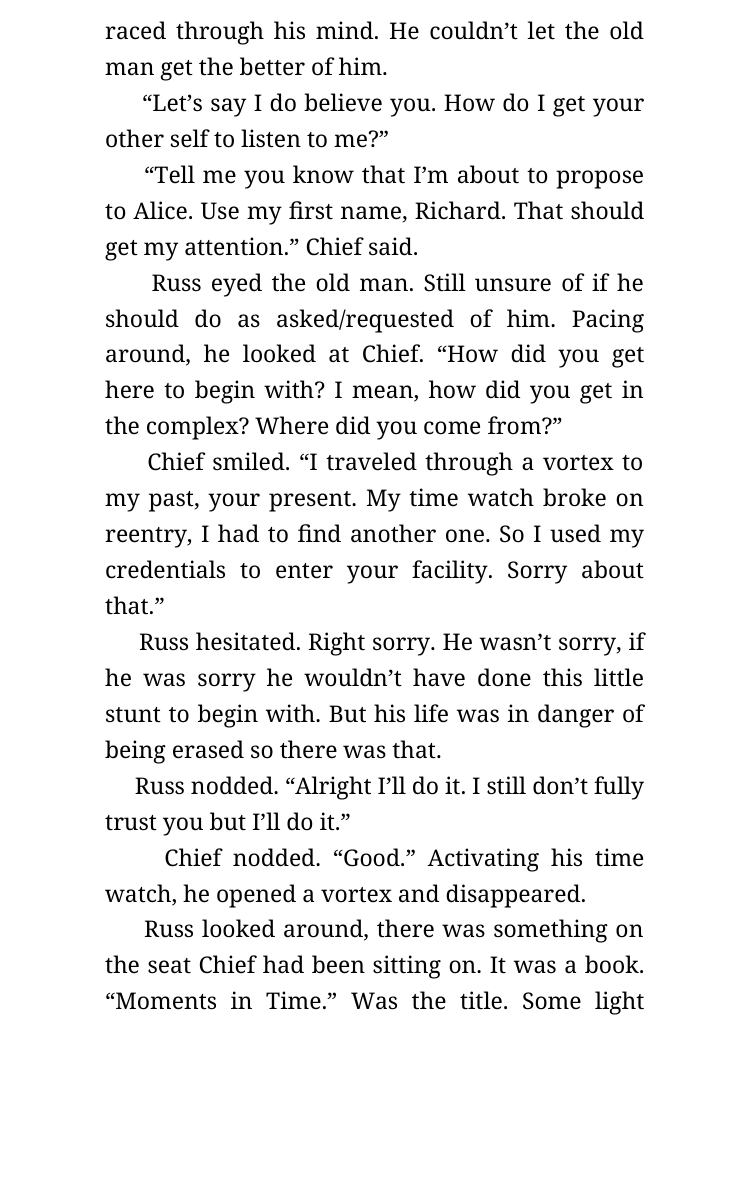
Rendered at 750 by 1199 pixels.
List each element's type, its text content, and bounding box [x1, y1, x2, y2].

text Russ hesitated. Right sorry. He wasn’t sorry, if he was sorry he wouldn’t have done this little stunt to begin with. But his life was in danger of being erased so there was that. [105, 626, 645, 765]
text Russ eyed the old man. Still unsure of if he should do as asked/requested of him. Pacing around, he looked at Chief. “How did you get here to begin with? I mean, how did you get in the complex? Where did you come from?” [105, 267, 645, 442]
text raced through his mind. He couldn’t let the old man get the better of him. [105, 15, 645, 82]
text “Tell me you know that I’m about to propose to Alice. Use my first name, Richard. That should get my attention.” Chief said. [105, 159, 645, 262]
text Chief nodded. “Good.” Activating his time watch, he opened a vortex and disappeared. [105, 842, 645, 909]
text “Let’s say I do believe you. How do I get your other self to listen to me?” [105, 87, 645, 154]
text Chief smiled. “I traveled through a vortex to my past, your present. My time watch broke on reentry, I had to find another one. So I used my credentials to enter your facility. Sorry about that.” [105, 446, 645, 621]
text Russ nodded. “Alright I’ll do it. I still don’t fully trust you but I’ll do it.” [105, 770, 645, 837]
text Russ looked around, there was something on the seat Chief had been sitting on. It was a book. “Moments in Time.” Was the title. Some light [105, 913, 645, 1017]
